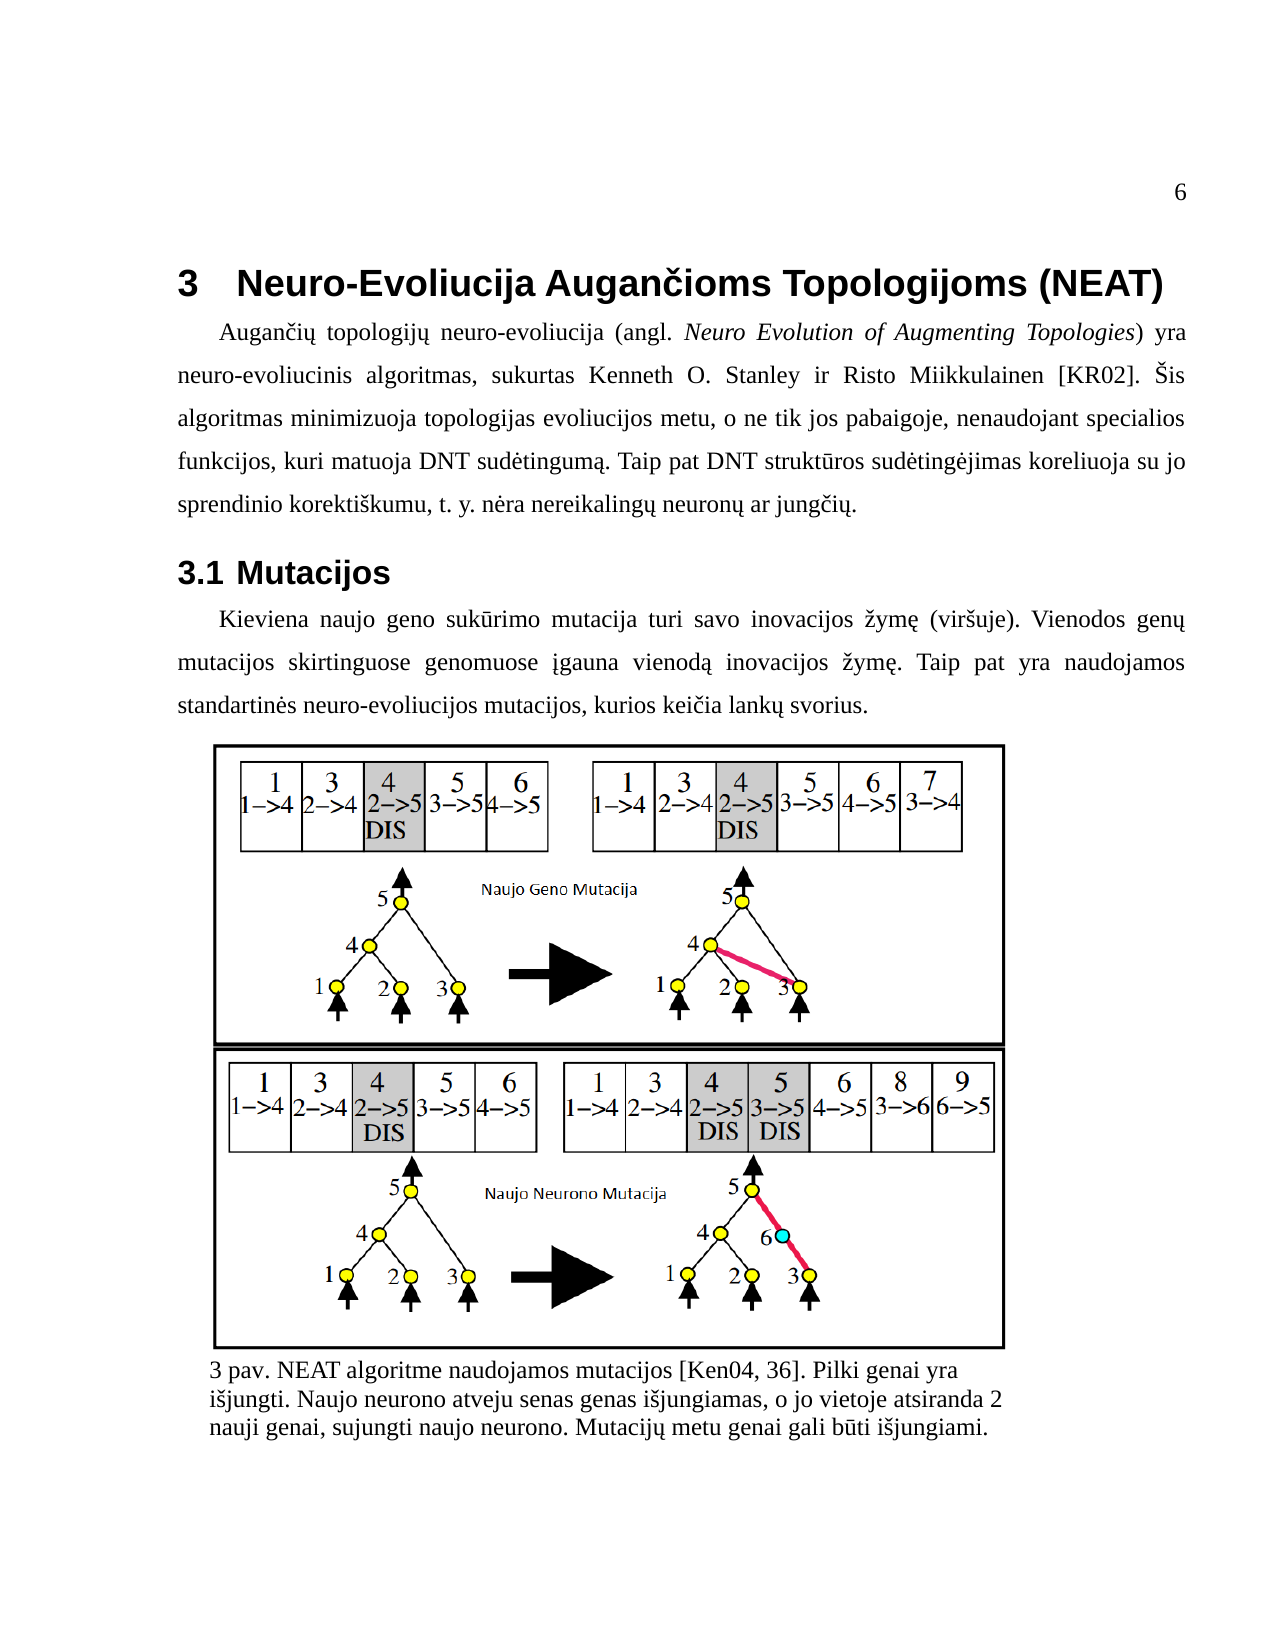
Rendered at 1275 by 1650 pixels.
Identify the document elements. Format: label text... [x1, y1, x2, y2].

subtitle Mutacijos [177, 553, 1186, 592]
text [209, 729, 1009, 741]
text Kieviena naujo geno sukūrimo mutacija turi savo inovacijos žymę (viršuje). Vienodos genų mutacijos skirtinguose genomuose įgauna vienodą inovacijos žymę. Taip pat yra naudojamos standartinės neuro-evoliucijos mutacijos, kurios keičia lankų svorius. [177, 604, 1186, 719]
text Augančių topologijų neuro-evoliucija (angl. Neuro Evolution of Augmenting Topologies) yra neuro-evoliucinis algoritmas, sukurtas Kenneth O. Stanley ir Risto Miikkulainen [KR02]. Šis algoritmas minimizuoja topologijas evoliucijos metu, o ne tik jos pabaigoje, nenaudojant specialios funkcijos, kuri matuoja DNT sudėtingumą. Taip pat DNT struktūros sudėtingėjimas koreliuoja su jo sprendinio korektiškumu, t. y. nėra nereikalingų neuronų ar jungčių. [177, 317, 1186, 518]
picture [209, 741, 1009, 1355]
text 3 pav. NEAT algoritme naudojamos mutacijos [Ken04, 36]. Pilki genai yra išjungti. Naujo neurono atveju senas genas išjungiamas, o jo vietoje atsiranda 2 nauji genai, sujungti naujo neurono. Mutacijų metu genai gali būti išjungiami. [209, 1355, 1009, 1441]
subtitle Neuro-Evoliucija Augančioms Topologijoms (NEAT) [177, 260, 1186, 304]
